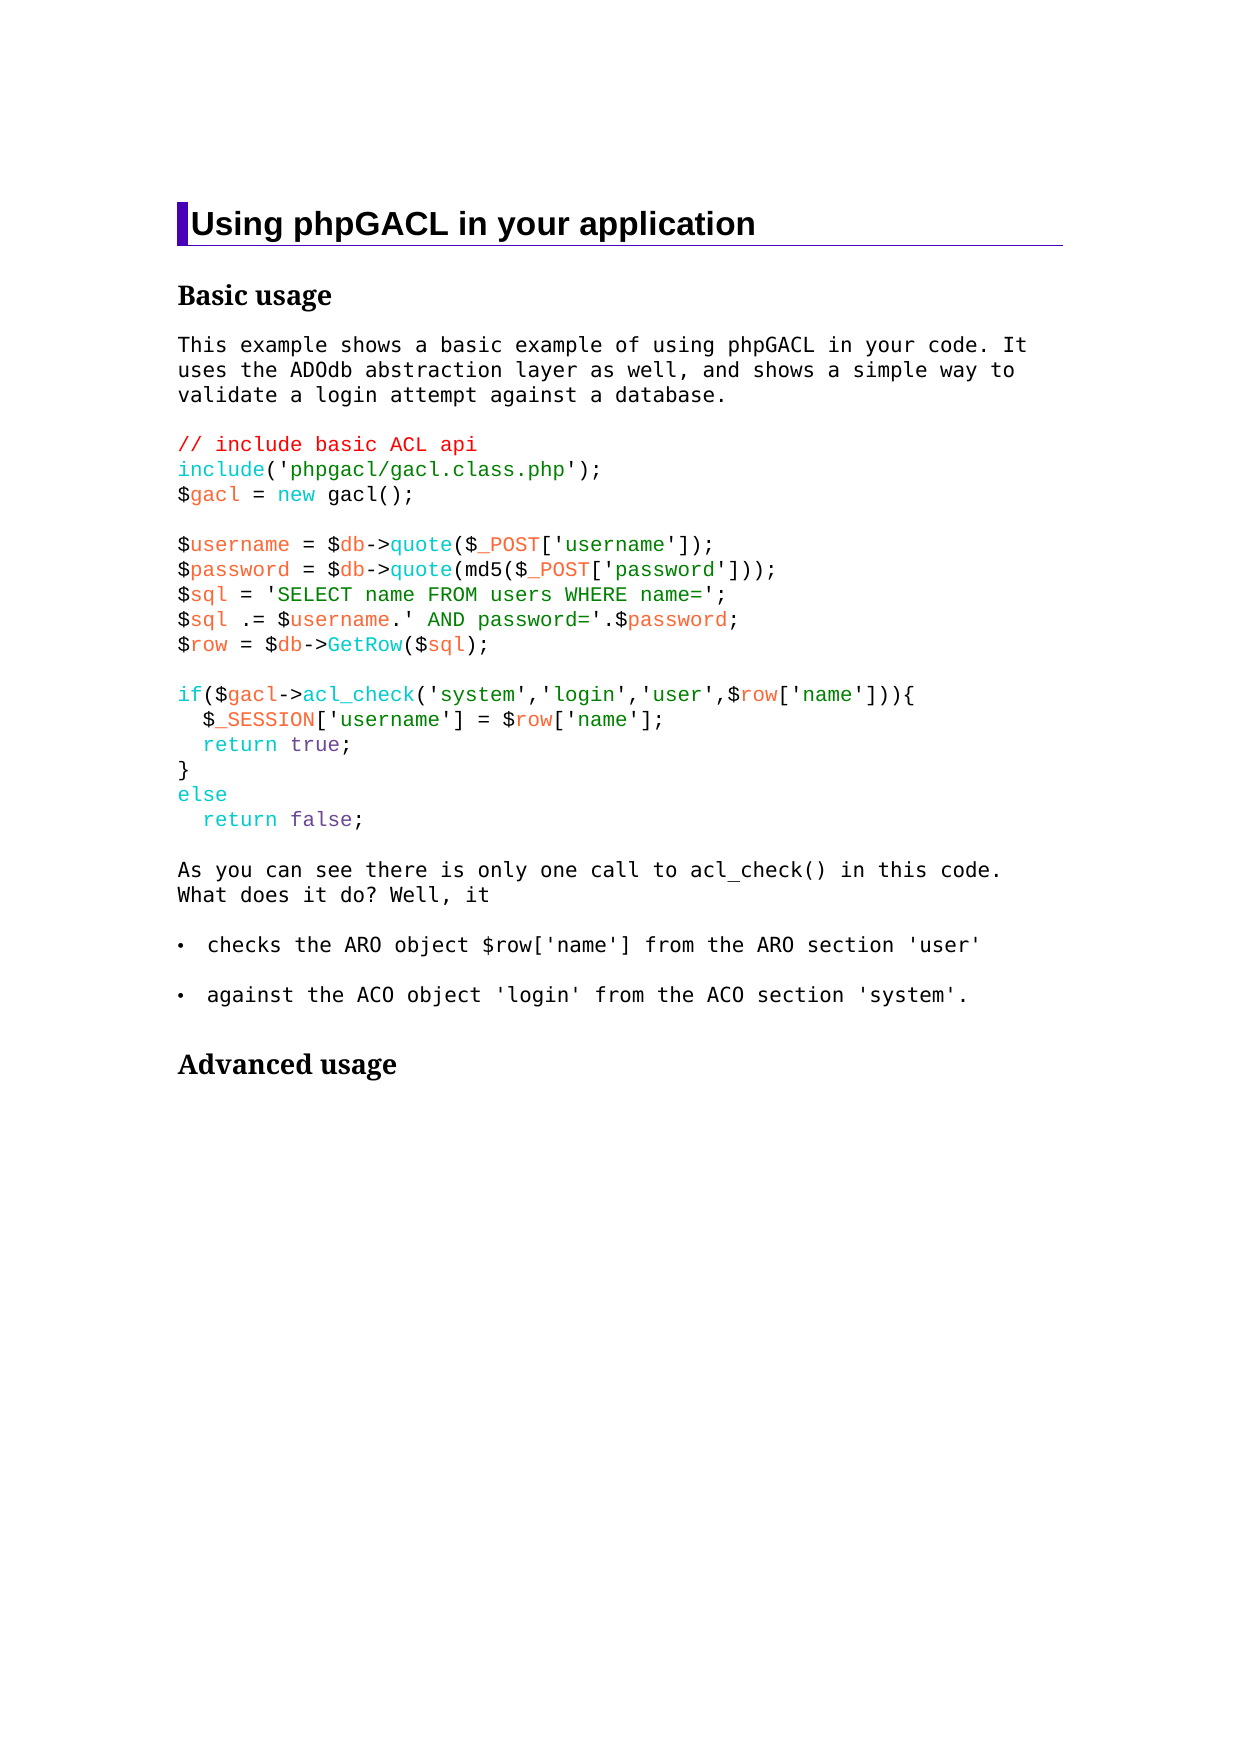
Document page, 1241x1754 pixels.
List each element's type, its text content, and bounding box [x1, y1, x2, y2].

text As you can see there is only one call to acl_check() in this code. What does it do? Well, it [177, 858, 1063, 908]
text $username = $db->quote($_POST['username']); $password = $db->quote(md5($_POST['password'])); $sql = 'SELECT name FROM users WHERE name='; $sql .= $username.' AND password='.$password; $row = $db->GetRow($sql); [177, 533, 1063, 658]
subtitle Advanced usage [177, 1045, 1063, 1082]
list checks the ARO object $row['name'] from the ARO section 'user' [177, 933, 1063, 958]
text This example shows a basic example of using phpGACL in your code. It uses the ADOdb abstraction layer as well, and shows a simple way to validate a login attempt against a database. [177, 333, 1063, 408]
text // include basic ACL api include('phpgacl/gacl.class.php'); $gacl = new gacl(); [177, 433, 1063, 508]
text if($gacl->acl_check('system','login','user',$row['name'])){ $_SESSION['username'] = $row['name']; return true; } else return false; [177, 683, 1063, 833]
subtitle Using phpGACL in your application [188, 202, 1063, 245]
subtitle Basic usage [177, 277, 1063, 314]
list against the ACO object 'login' from the ACO section 'system'. [177, 983, 1063, 1008]
